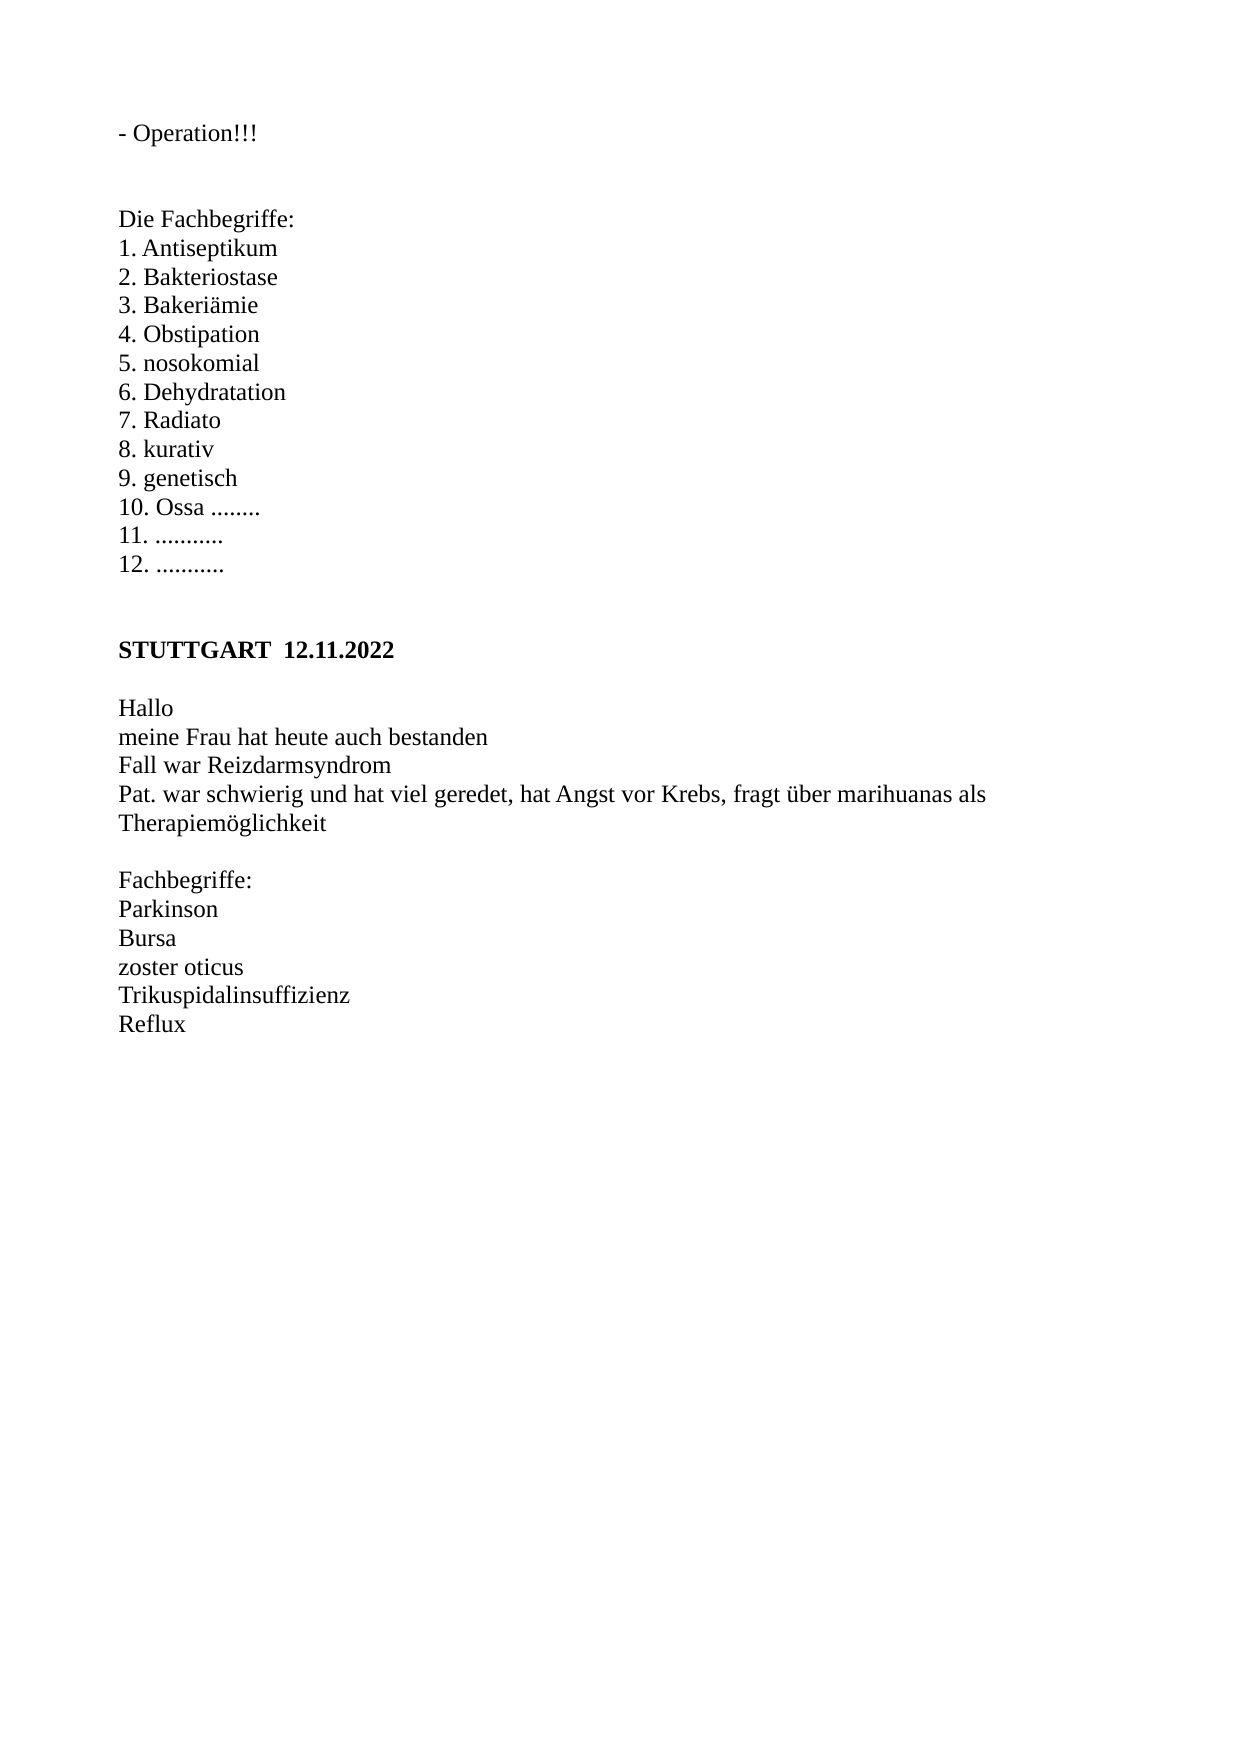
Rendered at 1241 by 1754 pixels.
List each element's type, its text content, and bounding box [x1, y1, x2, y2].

text zoster oticus [118, 952, 1122, 981]
text Trikuspidalinsuffizienz [118, 981, 1122, 1009]
text Pat. war schwierig und hat viel geredet, hat Angst vor Krebs, fragt über marihuanas als Therapiemöglichkeit [118, 779, 1122, 837]
text Bursa [118, 923, 1122, 952]
text meine Frau hat heute auch bestanden [118, 722, 1122, 751]
text 9. genetisch [118, 463, 1122, 492]
text 10. Ossa ........ [118, 492, 1122, 521]
text STUTTGART 12.11.2022 [118, 636, 1122, 664]
text 4. Obstipation [118, 319, 1122, 348]
text Die Fachbegriffe: [118, 204, 1122, 233]
text Reflux [118, 1009, 1122, 1038]
text - Operation!!! [118, 118, 1122, 147]
text 3. Bakeriämie [118, 291, 1122, 319]
text 5. nosokomial [118, 348, 1122, 377]
text 2. Bakteriostase [118, 262, 1122, 291]
text 12. ........... [118, 549, 1122, 578]
text 8. kurativ [118, 434, 1122, 463]
text Parkinson [118, 894, 1122, 923]
text 1. Antiseptikum [118, 233, 1122, 262]
text Fachbegriffe: [118, 866, 1122, 894]
text 11. ........... [118, 521, 1122, 549]
text Hallo [118, 693, 1122, 722]
text Fall war Reizdarmsyndrom [118, 751, 1122, 779]
text 7. Radiato [118, 406, 1122, 434]
text 6. Dehydratation [118, 377, 1122, 406]
